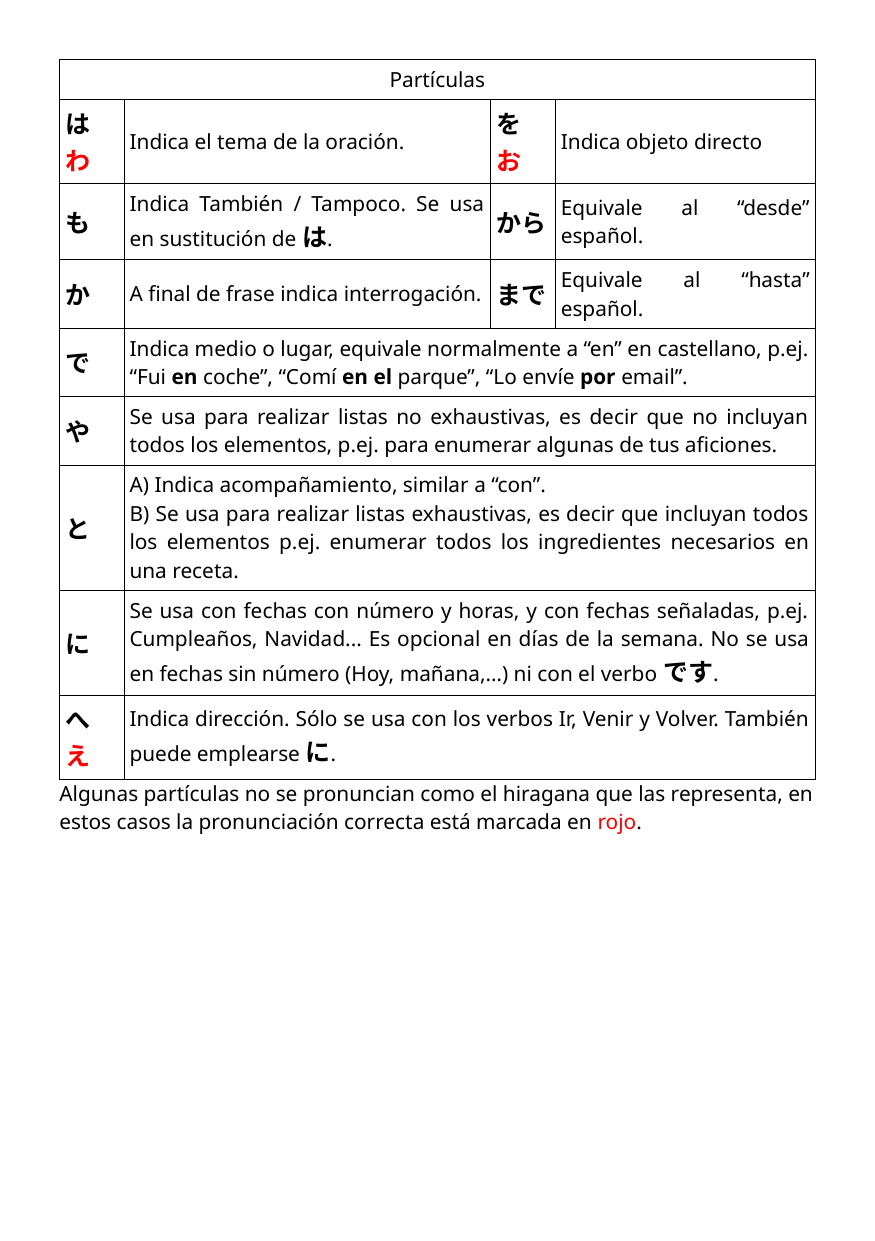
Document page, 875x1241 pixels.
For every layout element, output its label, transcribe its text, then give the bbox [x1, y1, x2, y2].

table_cell Indica dirección. Sólo se usa con los verbos Ir, Venir y Volver. También puede emplearse に. [125, 696, 815, 779]
table_cell に [60, 591, 124, 695]
table_header Partículas [60, 60, 815, 99]
table_cell で [60, 329, 124, 396]
table_cell まで [491, 260, 555, 328]
table_cell Indica el tema de la oración. [125, 100, 490, 183]
table_cell は わ [60, 100, 124, 183]
table_cell から [491, 184, 555, 259]
table_cell か [60, 260, 124, 328]
table_cell Indica También / Tampoco. Se usa en sustitución de は. [125, 184, 490, 259]
table_cell と [60, 466, 124, 590]
table_cell Indica medio o lugar, equivale normalmente a “en” en castellano, p.ej. “Fui en coche”, “Comí en el parque”, “Lo envíe por email”. [125, 329, 815, 396]
table_cell へ え [60, 696, 124, 779]
table_cell Equivale al “desde” español. [556, 184, 815, 259]
table_cell A final de frase indica interrogación. [125, 260, 490, 328]
table_cell Se usa con fechas con número y horas, y con fechas señaladas, p.ej. Cumpleaños, Navidad... Es opcional en días de la semana. No se usa en fechas sin número (Hoy, mañana,…) ni con el verbo です. [125, 591, 815, 695]
table_cell や [60, 397, 124, 465]
table_cell Se usa para realizar listas no exhaustivas, es decir que no incluyan todos los elementos, p.ej. para enumerar algunas de tus aficiones. [125, 397, 815, 465]
text Algunas partículas no se pronuncian como el hiragana que las representa, en estos casos la pronunciación correcta está marcada en rojo. [59, 780, 815, 836]
table_cell Indica objeto directo [556, 100, 815, 183]
table_cell も [60, 184, 124, 259]
table_cell を お [491, 100, 555, 183]
table_cell A) Indica acompañamiento, similar a “con”. B) Se usa para realizar listas exhaustivas, es decir que incluyan todos los elementos p.ej. enumerar todos los ingredientes necesarios en una receta. [125, 466, 815, 590]
table_cell Equivale al “hasta” español. [556, 260, 815, 328]
